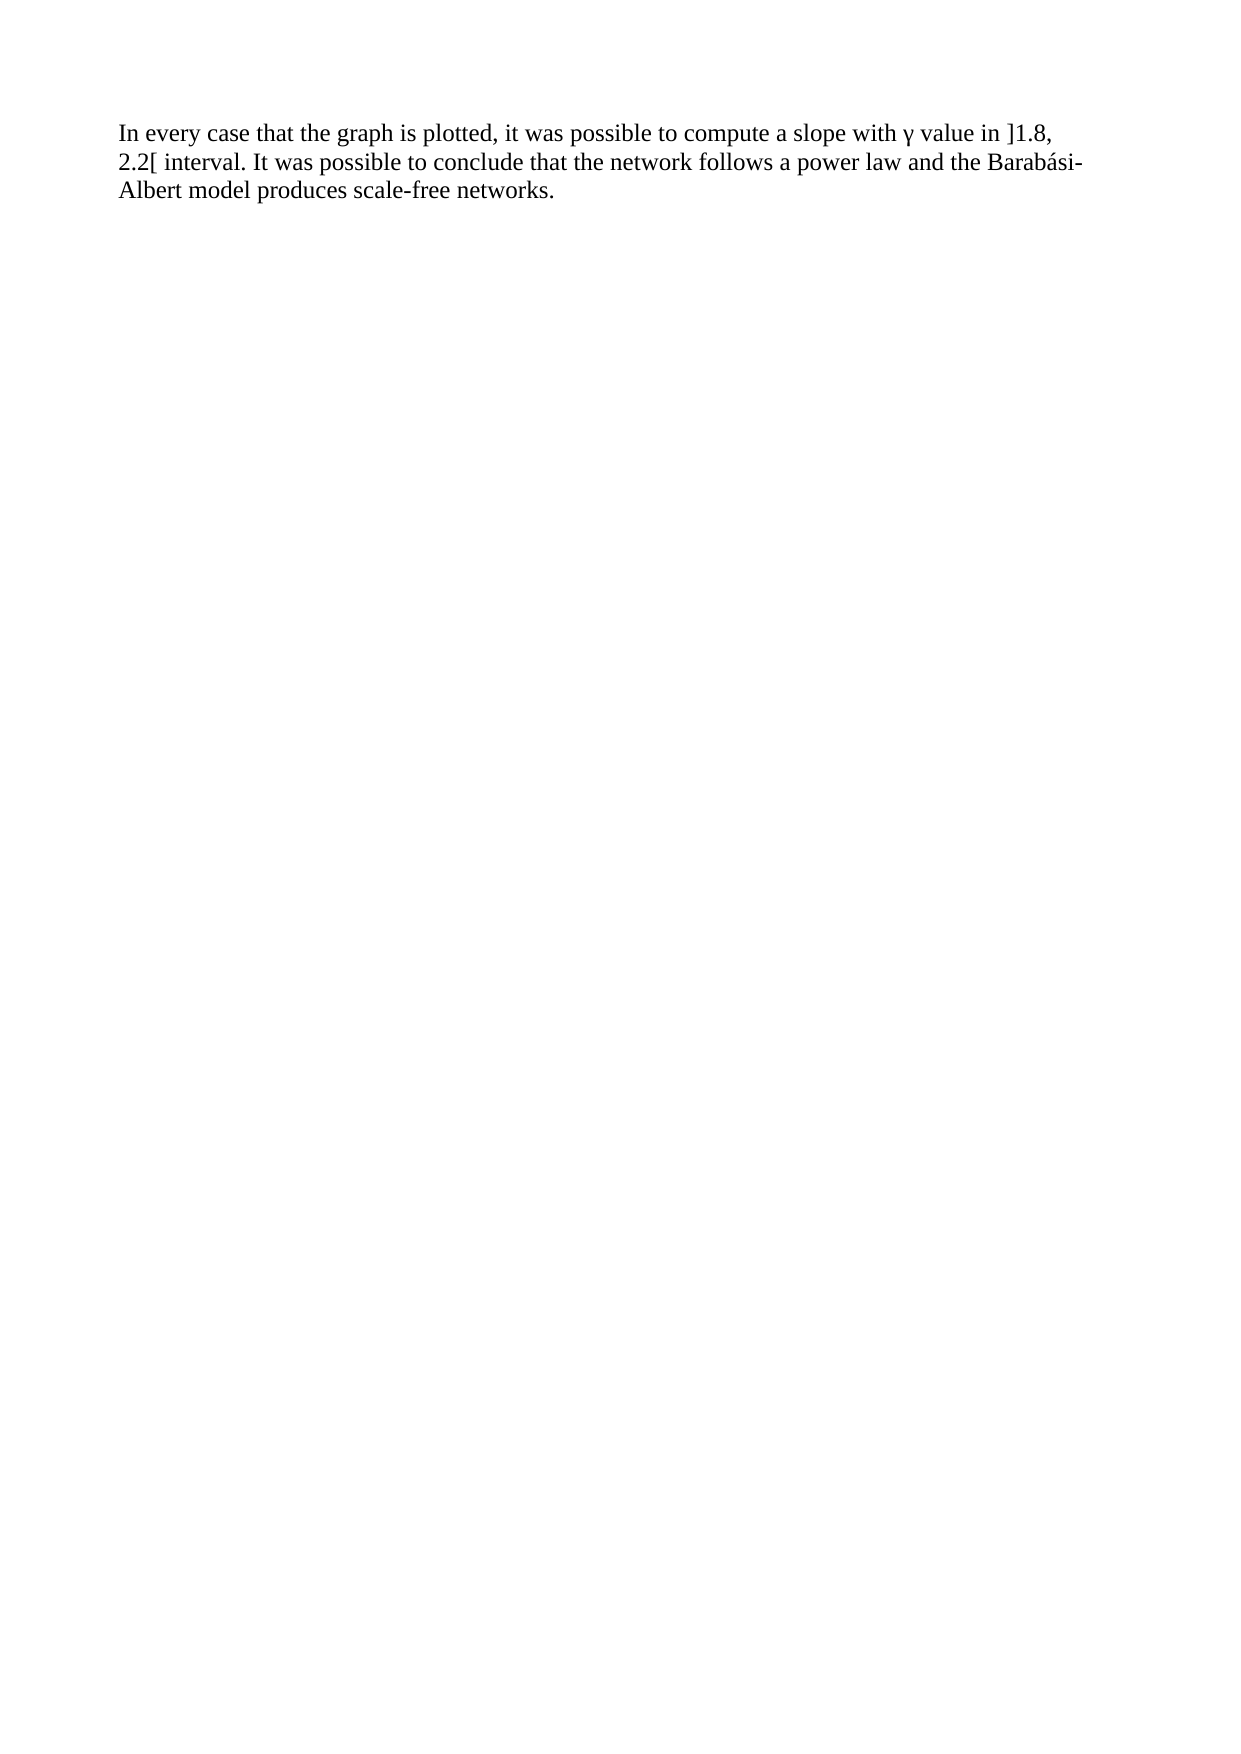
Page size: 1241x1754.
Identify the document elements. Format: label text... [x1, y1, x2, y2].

text In every case that the graph is plotted, it was possible to compute a slope with γ value in ]1.8, 2.2[ interval. It was possible to conclude that the network follows a power law and the Barabási- [118, 118, 1122, 176]
text Albert model produces scale-free networks. [118, 176, 1122, 204]
